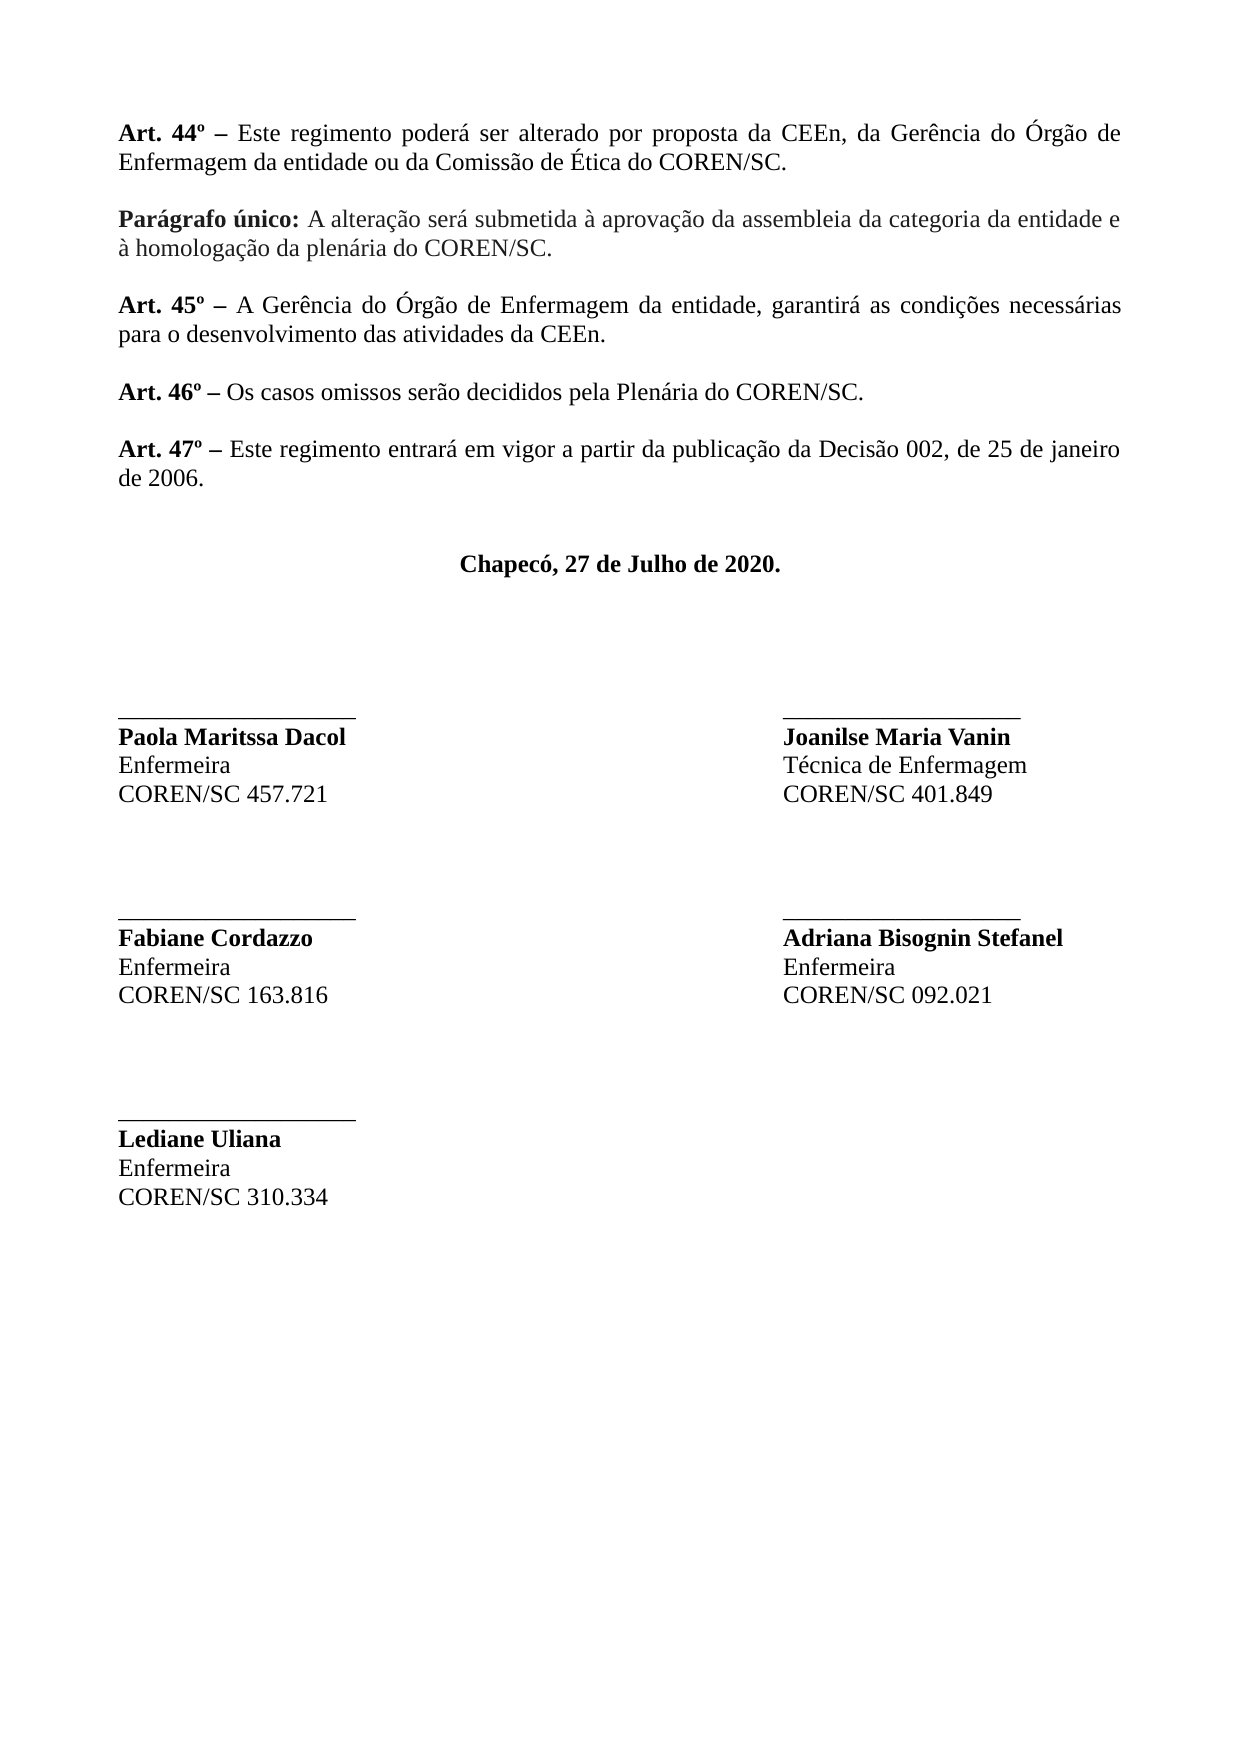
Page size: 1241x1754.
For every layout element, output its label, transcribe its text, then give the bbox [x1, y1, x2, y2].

text COREN/SC 163.816 COREN/SC 092.021 [118, 981, 1122, 1009]
text Paola Maritssa Dacol Joanilse Maria Vanin [118, 722, 1122, 751]
text COREN/SC 457.721 COREN/SC 401.849 [118, 779, 1122, 808]
text Art. 46º – Os casos omissos serão decididos pela Plenária do COREN/SC. [118, 377, 1122, 406]
text Chapecó, 27 de Julho de 2020. [118, 549, 1122, 578]
text Art. 47º – Este regimento entrará em vigor a partir da publicação da Decisão 002, de 25 de janeiro de 2006. [118, 434, 1122, 492]
text Enfermeira Enfermeira [118, 952, 1122, 981]
text Lediane Uliana [118, 1124, 1122, 1153]
text COREN/SC 310.334 [118, 1182, 1122, 1211]
text ___________________ ___________________ [118, 693, 1122, 722]
text Art. 45º – A Gerência do Órgão de Enfermagem da entidade, garantirá as condições necessárias para o desenvolvimento das atividades da CEEn. [118, 291, 1122, 348]
text Enfermeira Técnica de Enfermagem [118, 751, 1122, 779]
text Art. 44º – Este regimento poderá ser alterado por proposta da CEEn, da Gerência do Órgão de Enfermagem da entidade ou da Comissão de Ética do COREN/SC. [118, 118, 1122, 176]
text Fabiane Cordazzo Adriana Bisognin Stefanel [118, 923, 1122, 952]
text Enfermeira [118, 1153, 1122, 1182]
text ___________________ [118, 1096, 1122, 1124]
text ___________________ ___________________ [118, 894, 1122, 923]
text Parágrafo único: A alteração será submetida à aprovação da assembleia da categoria da entidade e à homologação da plenária do COREN/SC. [118, 204, 1122, 262]
